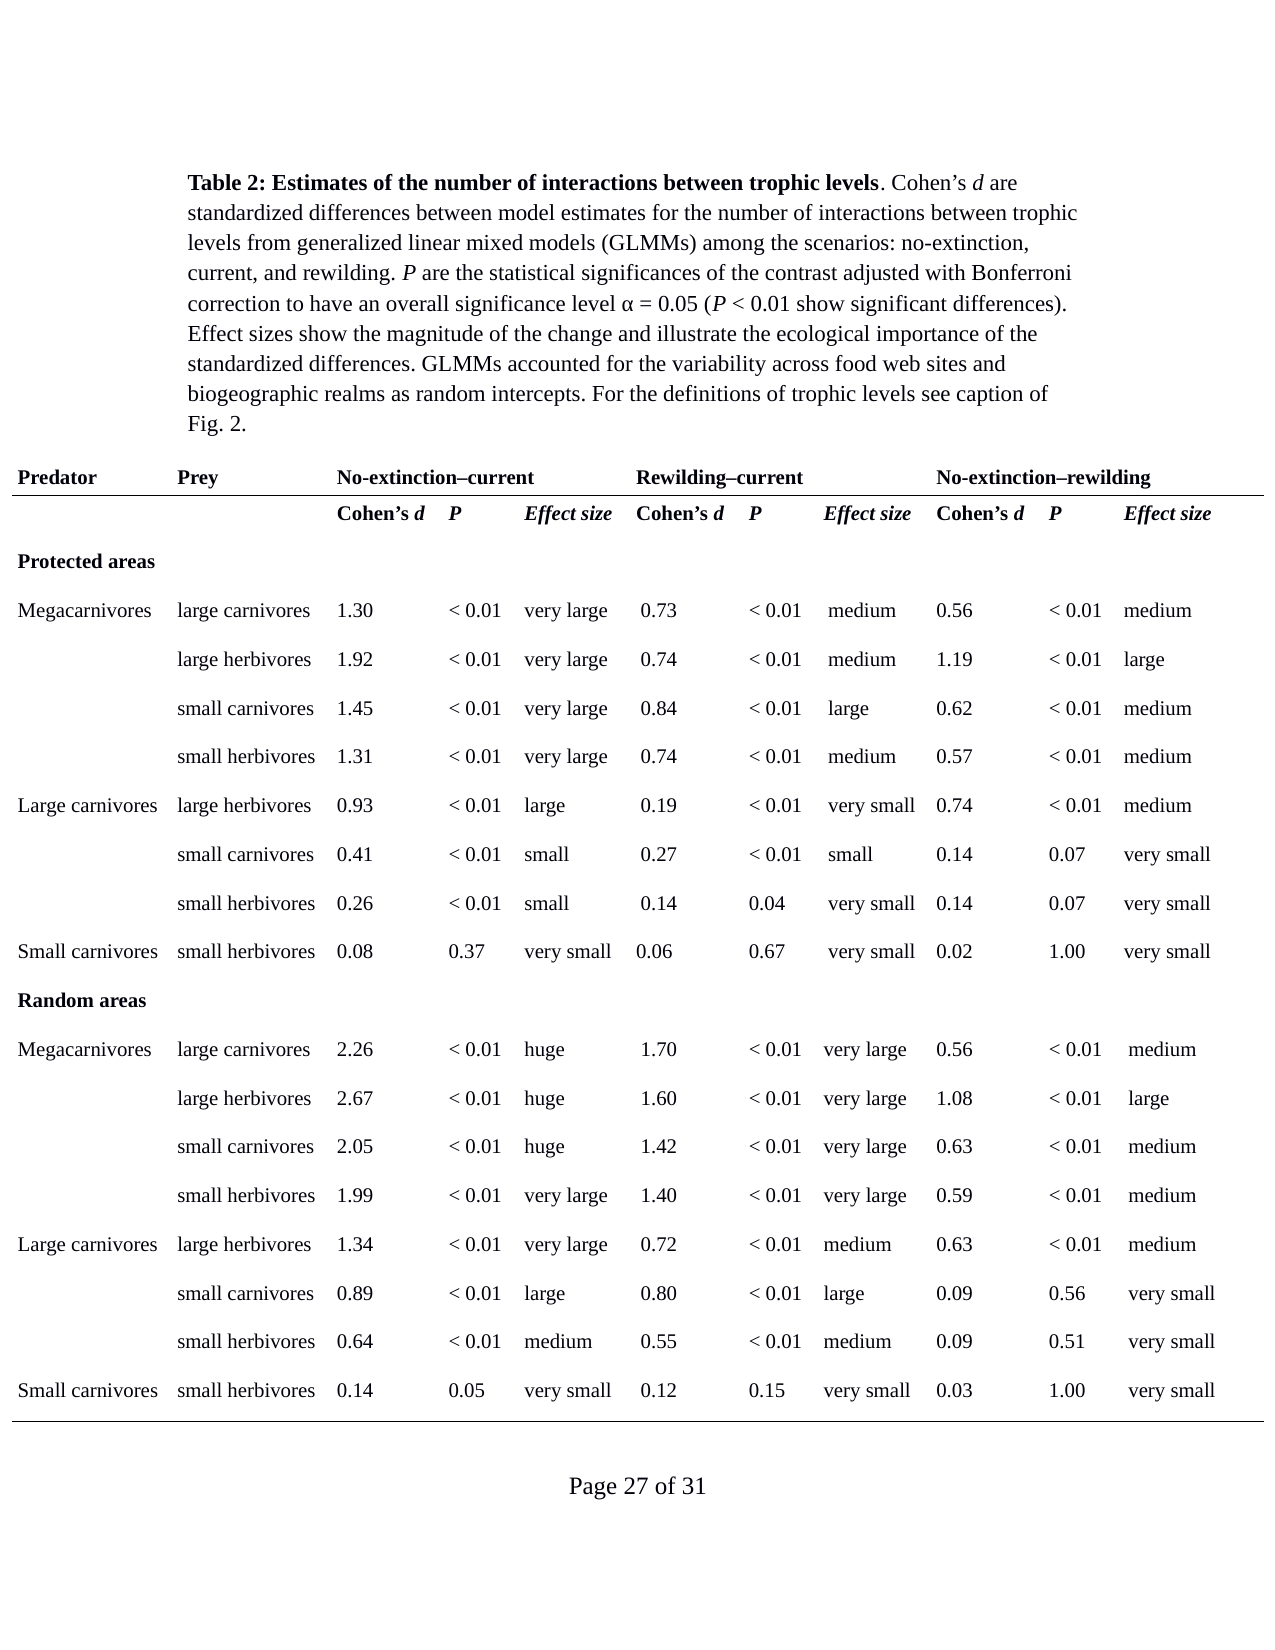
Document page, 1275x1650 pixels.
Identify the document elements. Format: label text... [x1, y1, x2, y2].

table_cell small herbivores [171, 1324, 331, 1372]
table_cell Large carnivores [12, 788, 171, 934]
table_cell < 0.01 [443, 593, 518, 641]
table_cell medium [818, 641, 930, 690]
table_cell small herbivores [171, 739, 331, 787]
table_cell Megacarnivores [12, 593, 171, 787]
table_cell very small [1118, 1373, 1264, 1421]
table_cell very large [818, 1031, 930, 1080]
table_cell P [1043, 496, 1118, 544]
table_cell medium [1118, 1226, 1264, 1275]
table_cell very large [519, 690, 630, 739]
table_cell < 0.01 [443, 1226, 518, 1275]
table_cell 0.05 [443, 1373, 518, 1421]
table_cell large herbivores [171, 641, 331, 690]
table_cell 0.56 [930, 593, 1043, 641]
table_cell < 0.01 [743, 690, 818, 739]
table_cell < 0.01 [443, 836, 518, 885]
table_cell < 0.01 [1043, 641, 1118, 690]
table_header Rewilding–current [630, 459, 930, 495]
table_cell large carnivores [171, 1031, 331, 1080]
table_cell < 0.01 [443, 641, 518, 690]
table_cell < 0.01 [743, 593, 818, 641]
table_cell very small [519, 1373, 630, 1421]
table_cell large herbivores [171, 1080, 331, 1129]
table_cell 0.09 [930, 1275, 1043, 1324]
table_cell 0.80 [630, 1275, 743, 1324]
table_cell 1.30 [331, 593, 443, 641]
table_cell small [818, 836, 930, 885]
table_cell 0.26 [331, 885, 443, 934]
table_cell < 0.01 [443, 1178, 518, 1226]
table_cell 1.92 [331, 641, 443, 690]
table_cell 0.73 [630, 593, 743, 641]
table_cell very small [818, 1373, 930, 1421]
table_cell very large [519, 641, 630, 690]
table_cell 0.02 [930, 934, 1043, 982]
table_header Predator [12, 459, 171, 495]
table_cell 1.60 [630, 1080, 743, 1129]
table_cell 1.34 [331, 1226, 443, 1275]
table_cell small carnivores [171, 690, 331, 739]
table_cell small [519, 836, 630, 885]
table_cell large [519, 1275, 630, 1324]
table_cell very large [519, 1178, 630, 1226]
table_cell < 0.01 [743, 1178, 818, 1226]
table_cell Cohen’s d [331, 496, 443, 544]
table_cell very large [519, 739, 630, 787]
table_cell < 0.01 [1043, 593, 1118, 641]
table_cell Small carnivores [12, 934, 171, 982]
table_cell 0.72 [630, 1226, 743, 1275]
table_cell 0.74 [630, 739, 743, 787]
table_cell Cohen’s d [930, 496, 1043, 544]
table_cell < 0.01 [1043, 690, 1118, 739]
table_cell 0.15 [743, 1373, 818, 1421]
table_cell 0.57 [930, 739, 1043, 787]
table_cell Random areas [12, 983, 1264, 1031]
table_cell < 0.01 [1043, 788, 1118, 836]
table_cell < 0.01 [1043, 1226, 1118, 1275]
table_cell 1.19 [930, 641, 1043, 690]
table_cell medium [818, 1226, 930, 1275]
table_cell < 0.01 [743, 739, 818, 787]
table_cell < 0.01 [443, 1080, 518, 1129]
table_cell medium [1118, 739, 1264, 787]
table_cell [12, 496, 171, 544]
table_cell 0.14 [930, 836, 1043, 885]
table_cell medium [1118, 690, 1264, 739]
table_cell < 0.01 [743, 1324, 818, 1372]
table_cell 0.74 [930, 788, 1043, 836]
table_cell 1.40 [630, 1178, 743, 1226]
table_cell 0.59 [930, 1178, 1043, 1226]
table_cell P [743, 496, 818, 544]
table_cell very small [1118, 836, 1264, 885]
table_cell < 0.01 [443, 739, 518, 787]
table_cell 0.08 [331, 934, 443, 982]
table_cell large [519, 788, 630, 836]
table_cell 0.67 [743, 934, 818, 982]
table_cell 1.00 [1043, 934, 1118, 982]
table_cell 1.31 [331, 739, 443, 787]
table_cell 0.03 [930, 1373, 1043, 1421]
table_cell Effect size [519, 496, 630, 544]
table_cell huge [519, 1080, 630, 1129]
table_cell very small [1118, 1324, 1264, 1372]
table_cell 0.12 [630, 1373, 743, 1421]
table_cell large [1118, 641, 1264, 690]
table_cell 2.67 [331, 1080, 443, 1129]
table_cell < 0.01 [1043, 739, 1118, 787]
table_cell 0.63 [930, 1129, 1043, 1177]
table_cell small carnivores [171, 1129, 331, 1177]
table_cell huge [519, 1129, 630, 1177]
table_cell Protected areas [12, 544, 1264, 592]
table_cell 0.07 [1043, 885, 1118, 934]
table_cell < 0.01 [743, 1080, 818, 1129]
table_cell large herbivores [171, 788, 331, 836]
table_cell very small [1118, 934, 1264, 982]
table_cell small carnivores [171, 836, 331, 885]
table_cell 0.93 [331, 788, 443, 836]
table_cell 0.64 [331, 1324, 443, 1372]
table_cell 2.26 [331, 1031, 443, 1080]
table_cell < 0.01 [443, 1275, 518, 1324]
table_cell 0.41 [331, 836, 443, 885]
table_cell 1.70 [630, 1031, 743, 1080]
table_cell medium [1118, 1178, 1264, 1226]
table_cell P [443, 496, 518, 544]
table_cell very large [519, 1226, 630, 1275]
table_cell < 0.01 [743, 641, 818, 690]
table_cell Effect size [818, 496, 930, 544]
table_cell < 0.01 [1043, 1031, 1118, 1080]
table_cell huge [519, 1031, 630, 1080]
table_cell 0.27 [630, 836, 743, 885]
table_cell medium [519, 1324, 630, 1372]
table_cell 1.99 [331, 1178, 443, 1226]
table_header No-extinction–current [331, 459, 630, 495]
table_cell < 0.01 [443, 1324, 518, 1372]
table_cell 0.19 [630, 788, 743, 836]
table_cell Small carnivores [12, 1373, 171, 1421]
table_cell Large carnivores [12, 1226, 171, 1372]
table_cell 0.56 [1043, 1275, 1118, 1324]
table_cell large [818, 1275, 930, 1324]
table_cell large [818, 690, 930, 739]
table_cell medium [1118, 593, 1264, 641]
table_cell 2.05 [331, 1129, 443, 1177]
table_cell < 0.01 [443, 788, 518, 836]
table_cell small carnivores [171, 1275, 331, 1324]
table_cell < 0.01 [1043, 1129, 1118, 1177]
table_cell small [519, 885, 630, 934]
table_cell 0.55 [630, 1324, 743, 1372]
table_cell 0.62 [930, 690, 1043, 739]
table_cell 0.07 [1043, 836, 1118, 885]
table_cell small herbivores [171, 1178, 331, 1226]
table_cell medium [818, 593, 930, 641]
table_cell 0.51 [1043, 1324, 1118, 1372]
table_cell < 0.01 [1043, 1080, 1118, 1129]
table_cell medium [818, 739, 930, 787]
table_header No-extinction–rewilding [930, 459, 1264, 495]
table_cell 0.06 [630, 934, 743, 982]
table_cell large herbivores [171, 1226, 331, 1275]
table_cell very large [818, 1178, 930, 1226]
table_cell 0.74 [630, 641, 743, 690]
table_cell [171, 496, 331, 544]
table_cell 0.84 [630, 690, 743, 739]
table_cell very large [818, 1080, 930, 1129]
table_cell 0.63 [930, 1226, 1043, 1275]
table_cell < 0.01 [743, 1275, 818, 1324]
table_cell Effect size [1118, 496, 1264, 544]
table_cell medium [1118, 1031, 1264, 1080]
table_cell 0.09 [930, 1324, 1043, 1372]
table_cell < 0.01 [743, 836, 818, 885]
table_cell < 0.01 [443, 1031, 518, 1080]
table_cell 1.00 [1043, 1373, 1118, 1421]
table_cell medium [818, 1324, 930, 1372]
table_cell very small [818, 885, 930, 934]
table_cell < 0.01 [743, 1031, 818, 1080]
table_cell small herbivores [171, 885, 331, 934]
text Table 2: Estimates of the number of interactions between trophic levels. Cohen’s d are standardized differences between model estimates for the number of interactions between trophic levels from generalized linear mixed models (GLMMs) among the scenarios: no-extinction, current, and rewilding. P are the statistical significances of the contrast adjusted with Bonferroni correction to have an overall significance level α = 0.05 (P < 0.01 show significant differences). Effect sizes show the magnitude of the change and illustrate the ecological importance of the standardized differences. GLMMs accounted for the variability across food web sites and biogeographic realms as random intercepts. For the definitions of trophic levels see caption of Fig. 2. [187, 169, 1087, 437]
table_cell < 0.01 [743, 1129, 818, 1177]
table_cell < 0.01 [743, 1226, 818, 1275]
table_header Prey [171, 459, 331, 495]
table_cell < 0.01 [443, 1129, 518, 1177]
table_cell medium [1118, 788, 1264, 836]
table_cell Cohen’s d [630, 496, 743, 544]
table_cell < 0.01 [743, 788, 818, 836]
table_cell < 0.01 [1043, 1178, 1118, 1226]
table_cell 1.42 [630, 1129, 743, 1177]
table_cell very small [818, 788, 930, 836]
table_cell 0.14 [331, 1373, 443, 1421]
table_cell very small [519, 934, 630, 982]
table_cell small herbivores [171, 1373, 331, 1421]
table_cell small herbivores [171, 934, 331, 982]
table_cell 1.45 [331, 690, 443, 739]
table_cell large [1118, 1080, 1264, 1129]
table_cell 0.14 [630, 885, 743, 934]
table_cell 0.37 [443, 934, 518, 982]
table_cell very small [1118, 885, 1264, 934]
table_cell 0.89 [331, 1275, 443, 1324]
table_cell very small [1118, 1275, 1264, 1324]
table_cell large carnivores [171, 593, 331, 641]
table_cell medium [1118, 1129, 1264, 1177]
table_cell 0.04 [743, 885, 818, 934]
table_cell very small [818, 934, 930, 982]
table_cell very large [818, 1129, 930, 1177]
table_cell 0.56 [930, 1031, 1043, 1080]
table_cell 1.08 [930, 1080, 1043, 1129]
table_cell Megacarnivores [12, 1031, 171, 1226]
table_cell < 0.01 [443, 885, 518, 934]
table_cell < 0.01 [443, 690, 518, 739]
table_cell 0.14 [930, 885, 1043, 934]
table_cell very large [519, 593, 630, 641]
